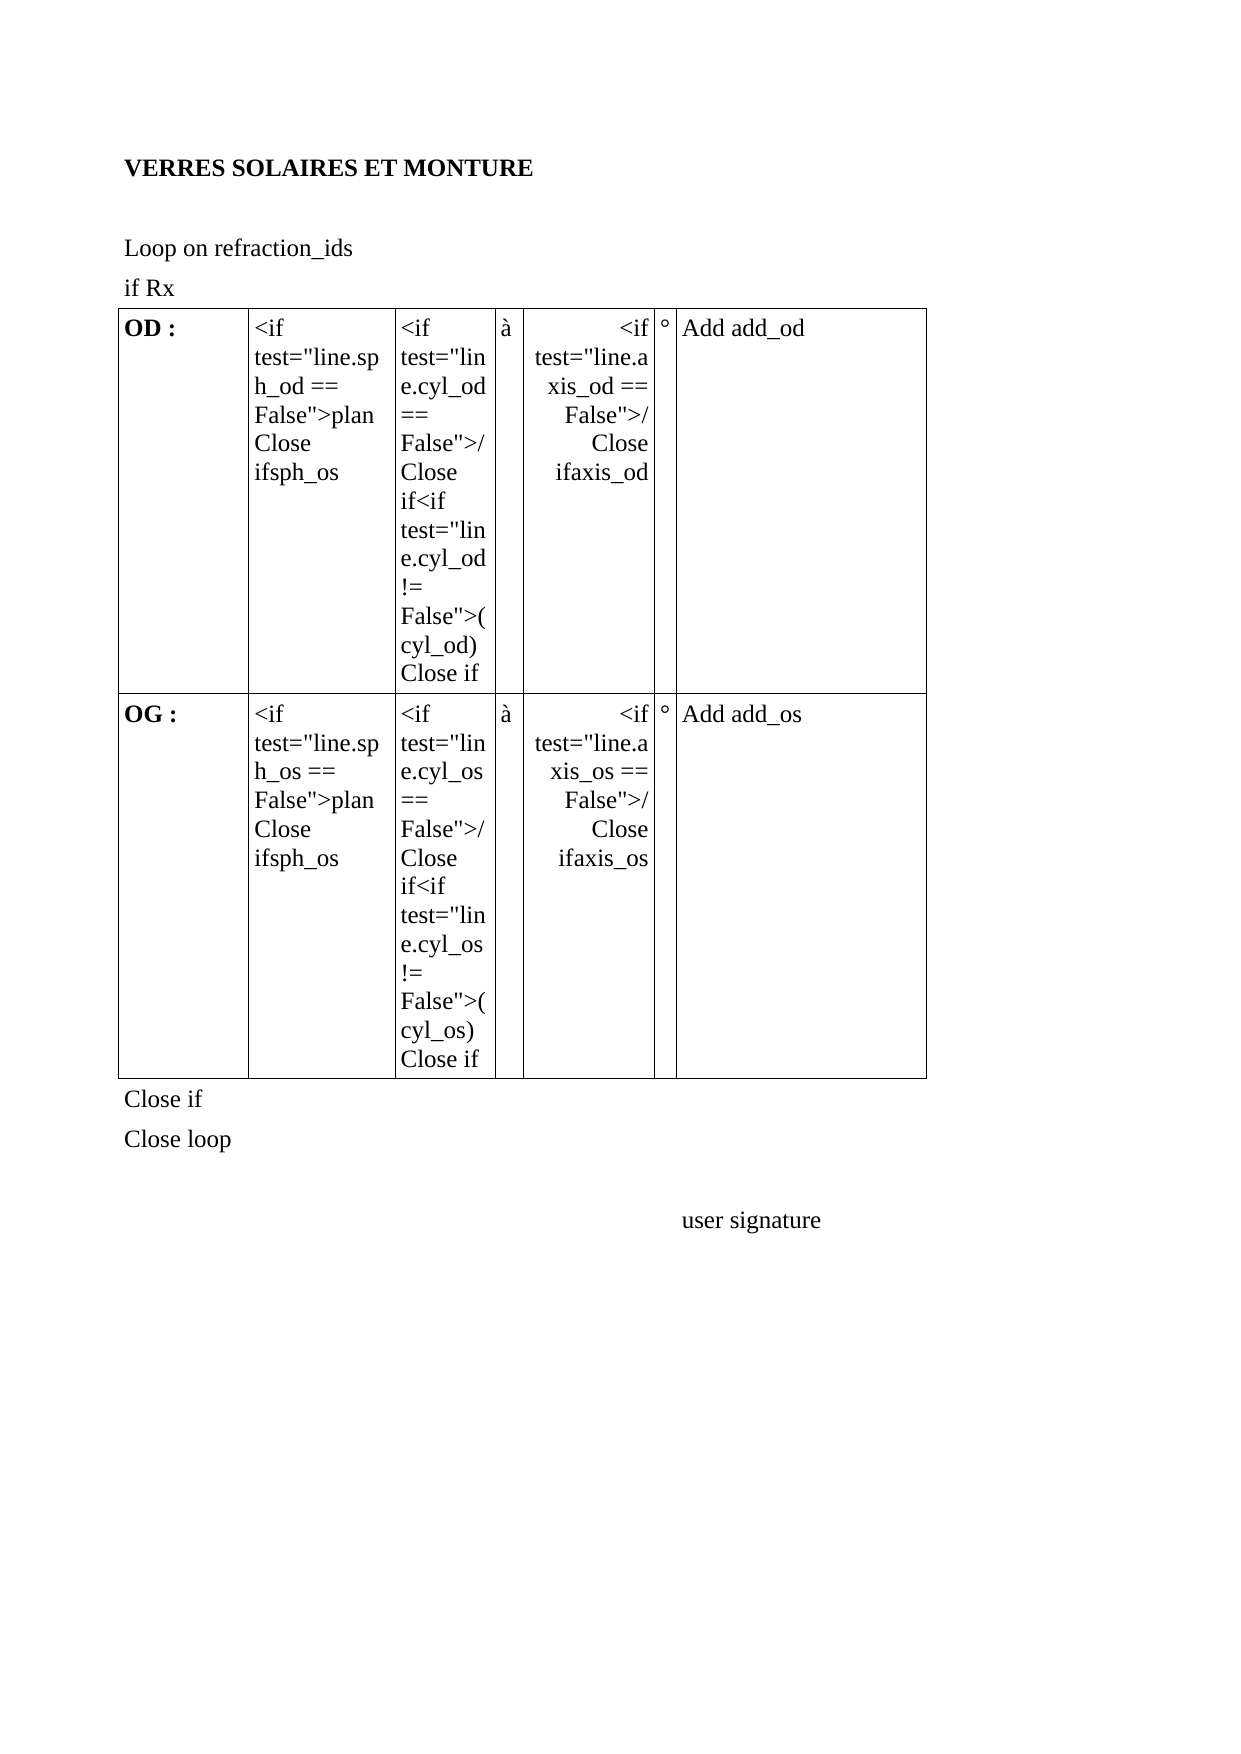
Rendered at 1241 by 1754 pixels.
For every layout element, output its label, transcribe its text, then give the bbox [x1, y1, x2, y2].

table_cell [118, 1159, 248, 1199]
table_cell OD : [119, 309, 248, 693]
table_cell [654, 227, 676, 267]
table_cell [676, 227, 926, 267]
table_cell [676, 1079, 926, 1119]
table_cell ° [655, 309, 676, 693]
table_cell [118, 1199, 248, 1239]
table_cell [654, 268, 676, 308]
table_cell [249, 1119, 395, 1159]
table_cell [495, 227, 523, 267]
table_cell [495, 1119, 523, 1159]
table_cell [654, 1159, 676, 1199]
table_cell ° [655, 694, 676, 1078]
table_cell [495, 268, 523, 308]
table_cell [395, 1199, 495, 1239]
table_cell [676, 1159, 926, 1199]
table_cell Add add_os [677, 694, 926, 1078]
table_cell Close loop [118, 1119, 248, 1159]
table_cell [495, 1079, 523, 1119]
table_cell à [496, 694, 523, 1078]
table_cell [249, 1159, 395, 1199]
table_cell [676, 1119, 926, 1159]
table_cell if Rx [118, 268, 395, 308]
table_cell [395, 1079, 495, 1119]
table_cell <if test="line.sph_os == False">planClose ifsph_os [249, 694, 395, 1078]
table_cell [249, 1079, 395, 1119]
table_cell [676, 268, 926, 308]
table_cell [523, 227, 654, 267]
table_cell [523, 1159, 654, 1199]
table_cell [654, 1119, 676, 1159]
table_header VERRES SOLAIRES ET MONTURE [118, 147, 926, 187]
table_cell [523, 1079, 654, 1119]
table_cell [395, 268, 495, 308]
table_cell [654, 1079, 676, 1119]
table_cell user signature [676, 1199, 926, 1239]
table_cell [495, 1159, 523, 1199]
table_cell [523, 1119, 654, 1159]
table_cell Add add_od [677, 309, 926, 693]
table_cell <if test="line.sph_od == False">planClose ifsph_os [249, 309, 395, 693]
table_cell Loop on refraction_ids [118, 227, 395, 267]
table_cell Close if [118, 1079, 248, 1119]
table_cell [523, 268, 654, 308]
table_cell <if test="line.cyl_os == False">/Close if<if test="line.cyl_os != False">(cyl_os)Close if [396, 694, 495, 1078]
table_cell [495, 1199, 523, 1239]
table_cell [395, 1119, 495, 1159]
table_cell <if test="line.axis_od == False">/Close ifaxis_od [524, 309, 654, 693]
table_cell OG : [119, 694, 248, 1078]
table_cell [395, 1159, 495, 1199]
table_cell [249, 1199, 395, 1239]
table_cell à [496, 309, 523, 693]
table_cell [118, 187, 926, 227]
table_cell <if test="line.axis_os == False">/Close ifaxis_os [524, 694, 654, 1078]
table_cell [395, 227, 495, 267]
table_cell <if test="line.cyl_od == False">/Close if<if test="line.cyl_od != False">(cyl_od)Close if [396, 309, 495, 693]
table_cell [654, 1199, 676, 1239]
table_cell [523, 1199, 654, 1239]
